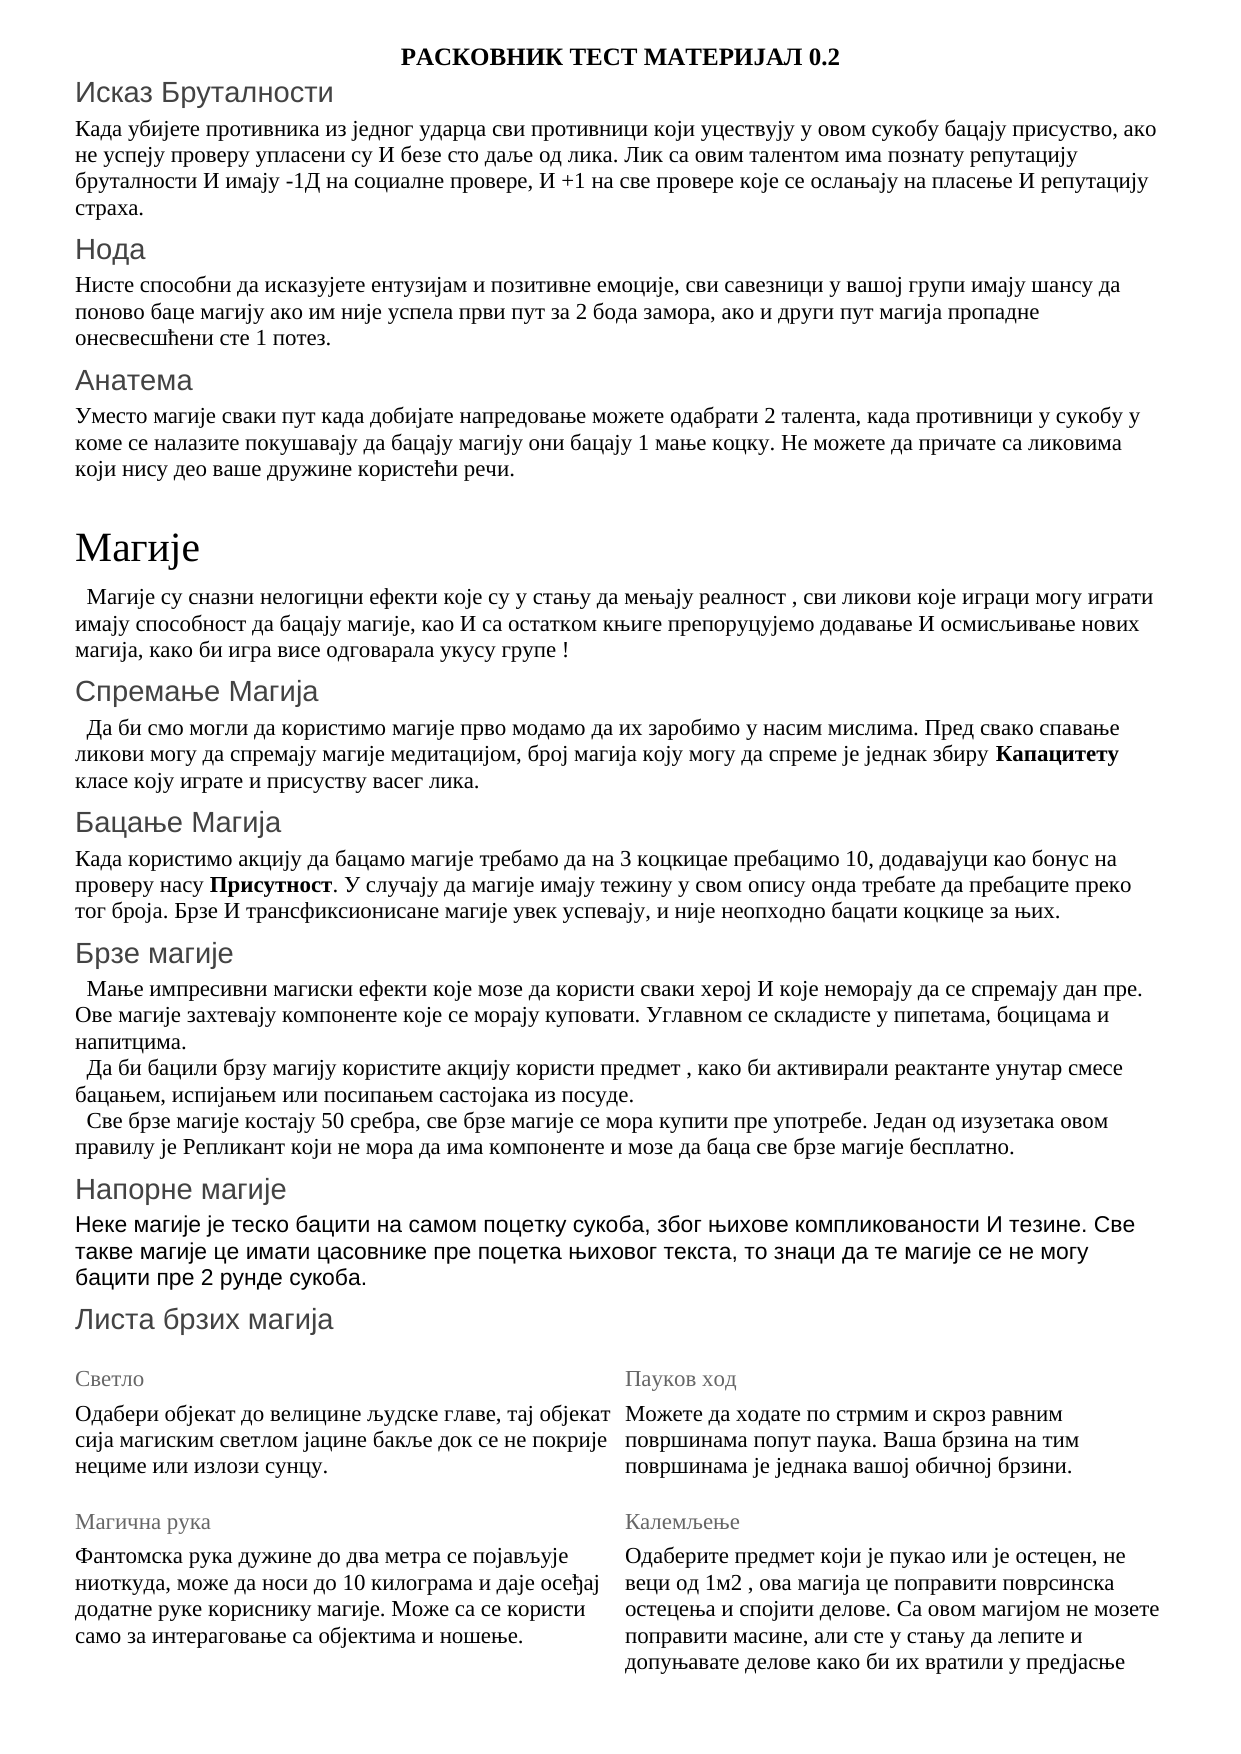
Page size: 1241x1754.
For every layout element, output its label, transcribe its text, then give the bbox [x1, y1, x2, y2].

subtitle Брзе магије [75, 936, 1166, 969]
text Мање импресивни магиски ефекти које мозе да користи сваки херој И које неморају да се спремају дан пре. Ове магије захтевају компоненте које се морају куповати. Углавном се складисте у пипетама, боцицама и напитцима. [75, 975, 1166, 1054]
subtitle Исказ Бруталности [75, 75, 1166, 108]
subtitle Магична рука [75, 1508, 616, 1534]
subtitle Листа брзих магија [75, 1302, 1166, 1336]
text Да би бацили брзу магију користите акцију користи предмет , како би активирали реактанте унутар смесе бацањем, испијањем или посипањем састојака из посуде. [75, 1054, 1166, 1107]
text Нисте способни да исказујете ентузијам и позитивне емоције, сви савезници у вашој групи имају шансу да поново баце магију ако им није успела први пут за 2 бода замора, ако и други пут магија пропадне онесвесшћени сте 1 потез. [75, 272, 1166, 351]
text Уместо магије сваки пут када добијате напредовање можете одабрати 2 талента, када противници у сукобу у коме се налазите покушавају да бацају магију они бацају 1 мање коцку. Не можете да причате са ликовима који нису део ваше дружине користећи речи. [75, 402, 1166, 481]
text Магије су сназни нелогицни ефекти које су у стању да мењају реалност , сви ликови које играци могу играти имају способност да бацају магије, као И са остатком књиге препоруцујемо додавање И осмисљивање нових магија, како би игра висе одговарала укусу групе ! [75, 583, 1166, 662]
subtitle Спремање Магија [75, 674, 1166, 708]
subtitle Бацање Магија [75, 805, 1166, 838]
text Одаберите предмет који је пукао или је остецен, не веци од 1м2 , ова магија це поправити поврсинска остецења и спојити делове. Са овом магијом не мозете поправити масине, али сте у стању да лепите и допуњавате делове како би их вратили у предјасње [625, 1543, 1166, 1674]
text Све брзе магије костају 50 сребра, све брзе магије се мора купити пре употребе. Један од изузетака овом правилу је Репликант који не мора да има компоненте и мозе да баца све брзе магије бесплатно. [75, 1107, 1166, 1160]
text Одабери објекат до велицине људске главе, тај објекат сија магиским светлом јацине бакље док се не покрије нециме или излози сунцу. [75, 1400, 616, 1479]
subtitle Анатема [75, 363, 1166, 396]
subtitle Светло [75, 1365, 616, 1391]
subtitle Калемљење [625, 1508, 1166, 1534]
subtitle Пауков ход [625, 1365, 1166, 1391]
text Да би смо могли да користимо магије прво модамо да их заробимо у насим мислима. Пред свако спавање ликови могу да спремају магије медитацијом, број магија коју могу да спреме је једнак збиру Капацитету класе коју играте и присуству васег лика. [75, 714, 1166, 793]
text Неке магије је теско бацити на самом поцетку сукоба, због њихове компликованости И тезине. Све такве магије це имати цасовнике пре поцетка њиховог текста, то знаци да те магије се не могу бацити пре 2 рунде сукоба. [75, 1211, 1166, 1290]
text Када користимо акцију да бацамо магије требамо да на 3 коцкицае пребацимо 10, додавајуци као бонус на проверу насу Присутност. У случају да магије имају тежину у свом опису онда требате да пребаците преко тог броја. Брзе И трансфиксионисане магије увек успевају, и није неопходно бацати коцкице за њих. [75, 844, 1166, 924]
subtitle Напорне магије [75, 1172, 1166, 1205]
text Када убијете противника из једног ударца сви противници који уцествују у овом сукобу бацају присуство, ако не успеју проверу упласени су И безе сто даље од лика. Лик са овим талентом има познату репутацију бруталности И имају -1Д на социалне провере, И +1 на све провере које се ослањају на пласење И репутацију страха. [75, 114, 1166, 220]
text Фантомска рука дужине до два метра се појављује ниоткуда, може да носи до 10 килограма и даје осеђај додатне руке кориснику магије. Може са се користи само за интераговање са објектима и ношење. [75, 1543, 616, 1648]
text Можете да ходате по стрмим и скроз равним површинама попут паука. Ваша брзина на тим површинама је једнака вашој обичној брзини. [625, 1400, 1166, 1479]
subtitle Нода [75, 232, 1166, 266]
subtitle Магије [75, 523, 1166, 571]
